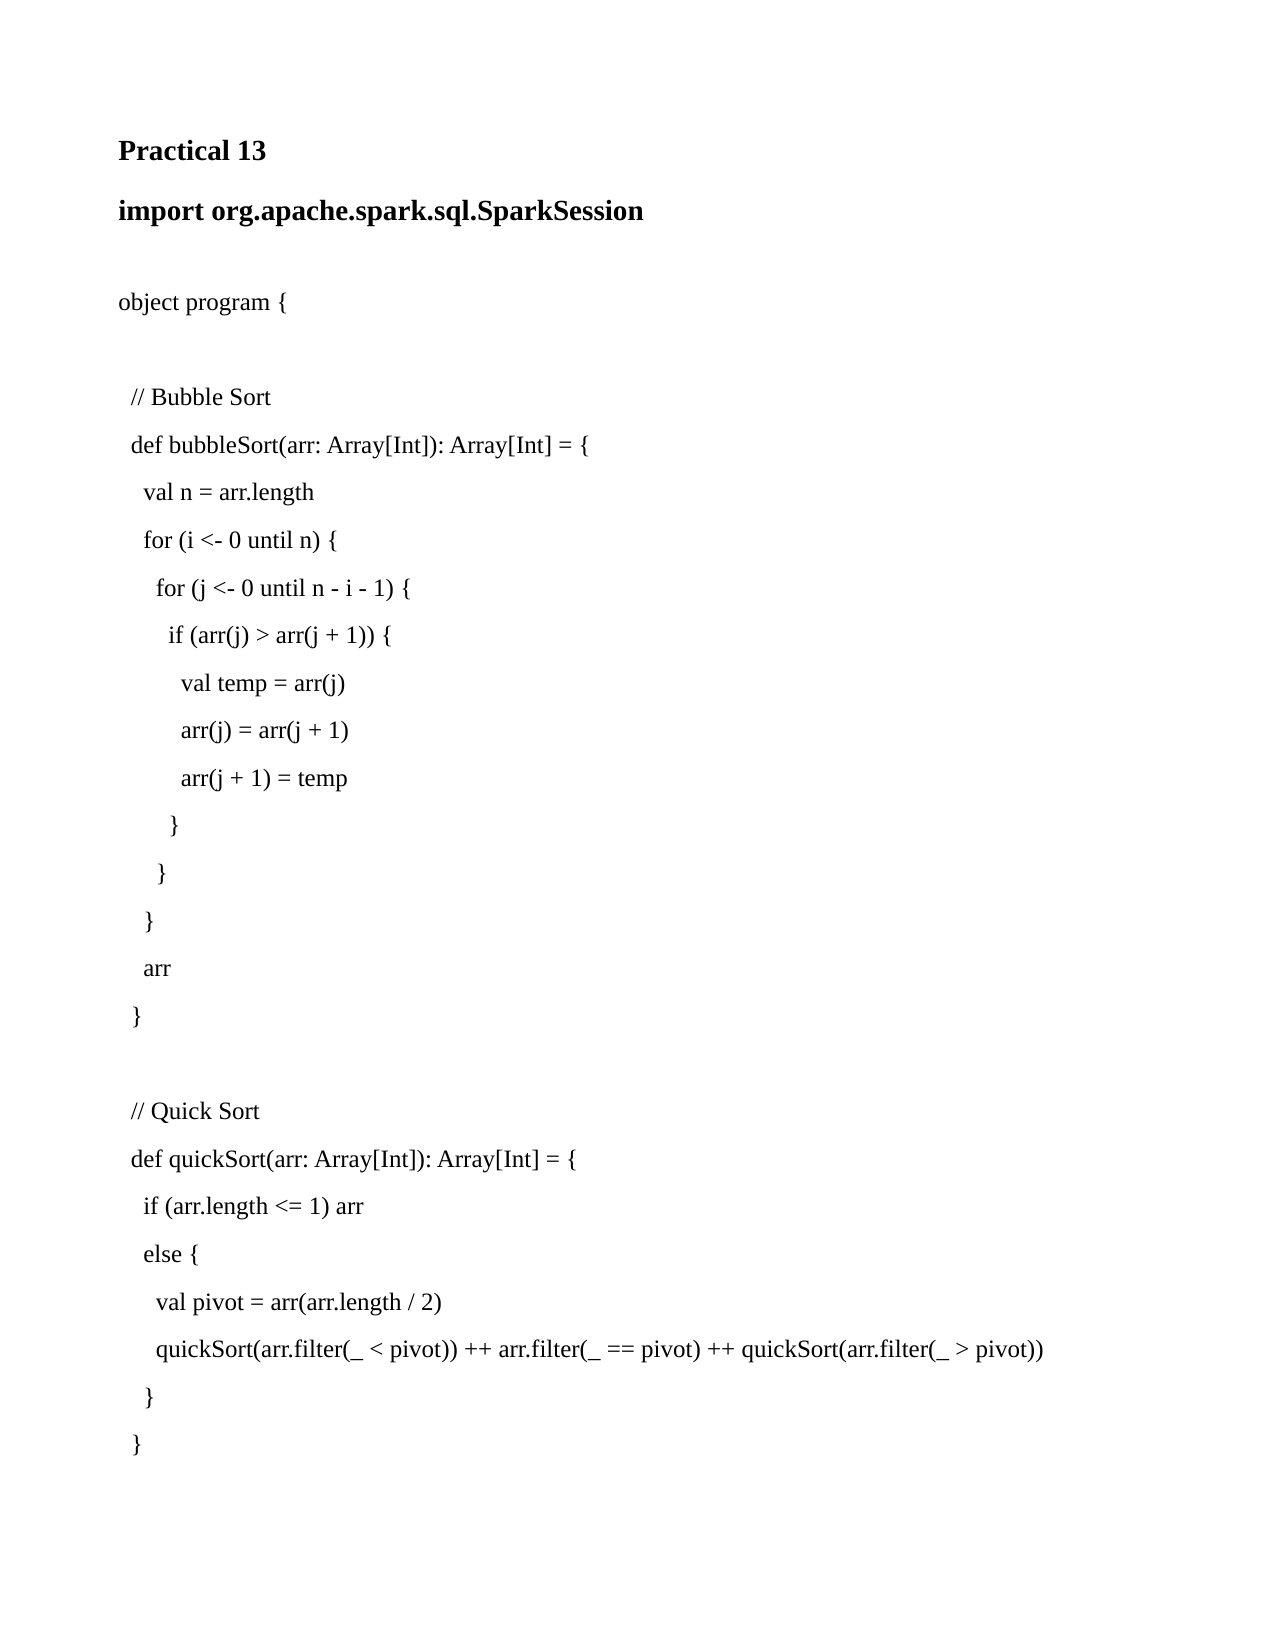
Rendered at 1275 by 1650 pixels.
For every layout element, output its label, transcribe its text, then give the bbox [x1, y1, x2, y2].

text val temp = arr(j) [118, 668, 1157, 697]
text arr [118, 953, 1157, 982]
text // Bubble Sort [118, 382, 1157, 411]
text } [118, 1001, 1157, 1030]
subtitle Practical 13 [118, 133, 1157, 166]
text for (j <- 0 until n - i - 1) { [118, 573, 1157, 601]
subtitle import org.apache.spark.sql.SparkSession [118, 193, 1157, 227]
text } [118, 811, 1157, 839]
text def quickSort(arr: Array[Int]): Array[Int] = { [118, 1144, 1157, 1173]
text } [118, 906, 1157, 934]
text val pivot = arr(arr.length / 2) [118, 1287, 1157, 1315]
text object program { [118, 287, 1157, 316]
text def bubbleSort(arr: Array[Int]): Array[Int] = { [118, 430, 1157, 458]
text } [118, 1429, 1157, 1458]
text for (i <- 0 until n) { [118, 525, 1157, 554]
text } [118, 1382, 1157, 1411]
text else { [118, 1239, 1157, 1268]
text // Quick Sort [118, 1096, 1157, 1125]
text if (arr(j) > arr(j + 1)) { [118, 620, 1157, 649]
text quickSort(arr.filter(_ < pivot)) ++ arr.filter(_ == pivot) ++ quickSort(arr.filter(_ > pivot)) [118, 1334, 1157, 1363]
text } [118, 858, 1157, 887]
text if (arr.length <= 1) arr [118, 1191, 1157, 1220]
text arr(j + 1) = temp [118, 763, 1157, 792]
text arr(j) = arr(j + 1) [118, 715, 1157, 744]
text val n = arr.length [118, 477, 1157, 506]
